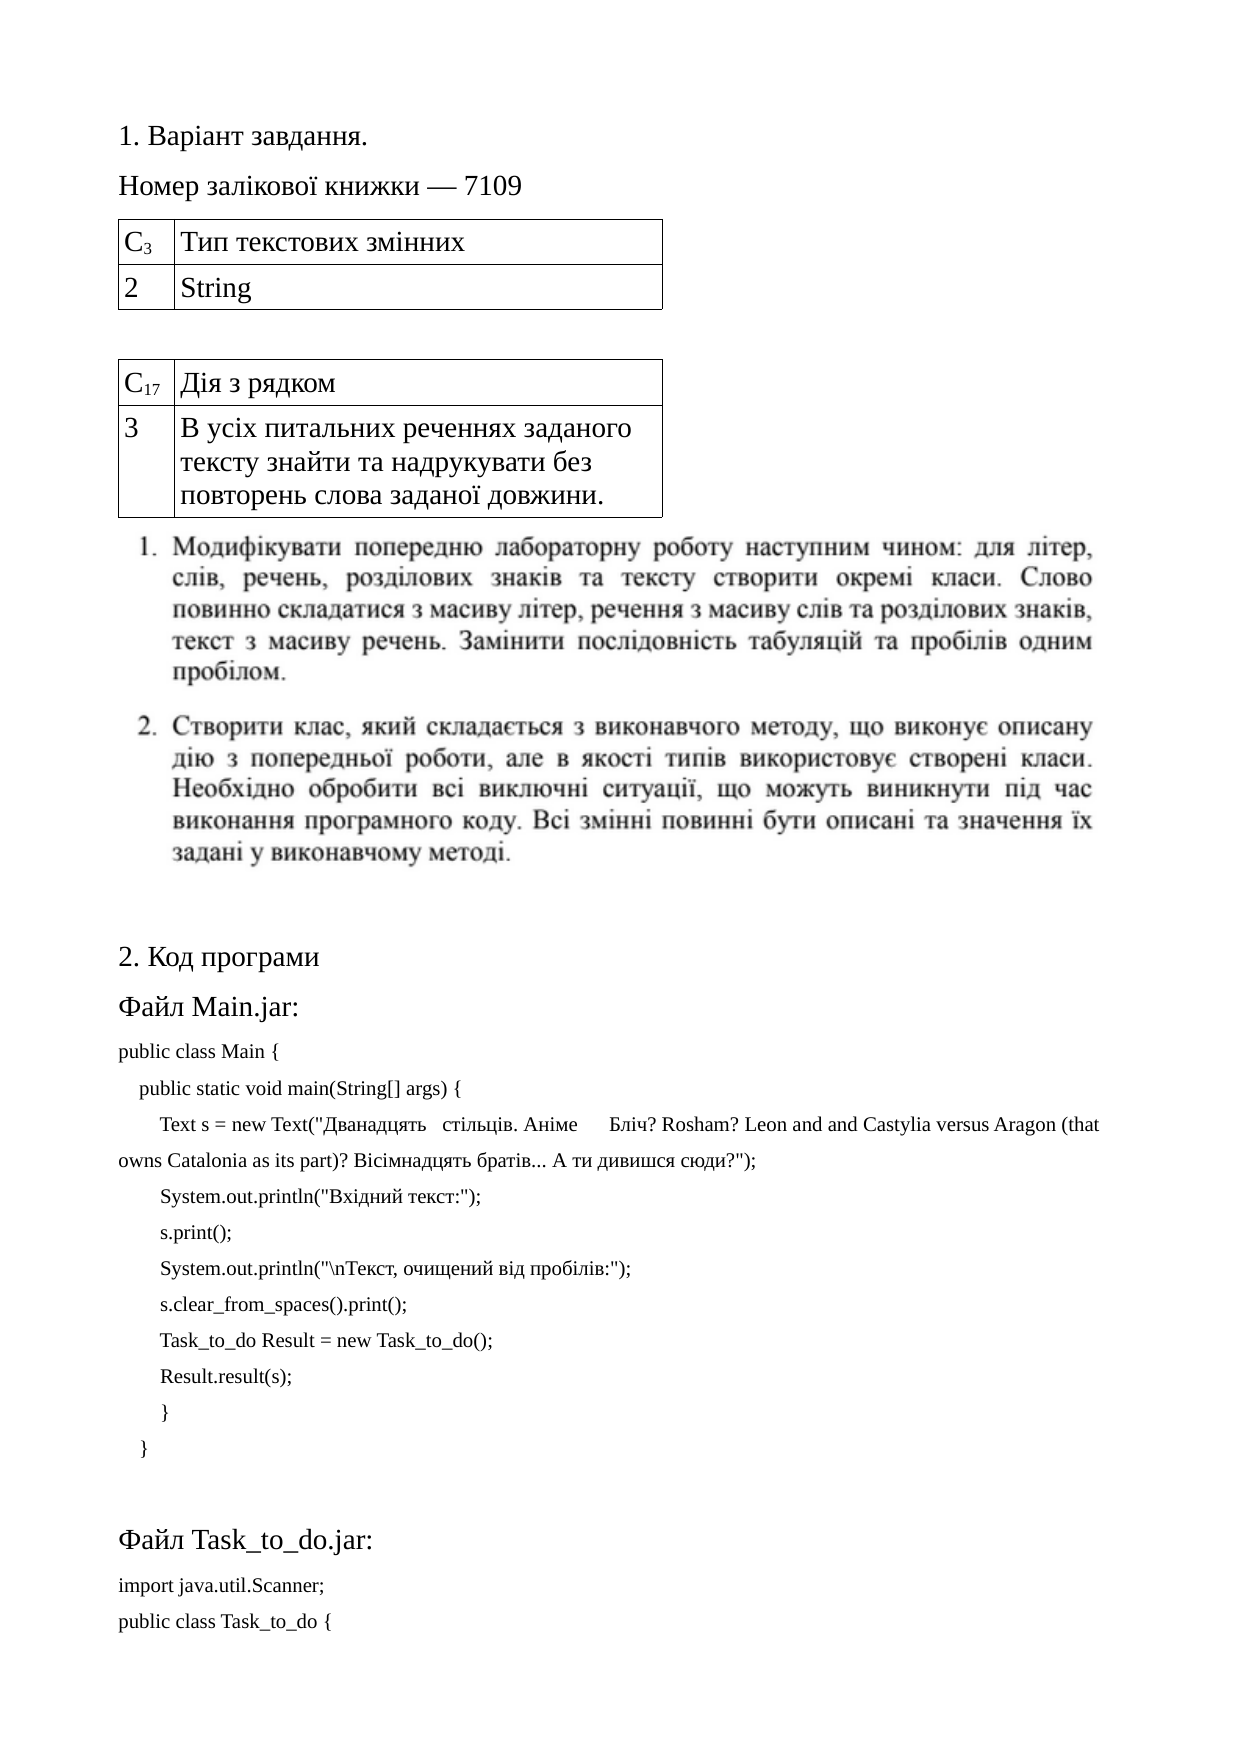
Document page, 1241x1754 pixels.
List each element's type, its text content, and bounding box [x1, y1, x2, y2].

text System.out.println("\nТекст, очищений від пробілів:"); [118, 1256, 1122, 1280]
table_cell В усіх питальних реченнях заданого тексту знайти та надрукувати без повторень слова заданої довжини. [175, 406, 662, 517]
text s.clear_from_spaces().print(); [118, 1292, 1122, 1316]
text public class Main { [118, 1039, 1122, 1063]
text Номер залікової книжки — 7109 [118, 168, 1122, 202]
text public static void main(String[] args) { [118, 1076, 1122, 1099]
text 2. Код програми [118, 939, 1122, 972]
text Файл Main.jar: [118, 989, 1122, 1023]
text import java.util.Scanner; [118, 1573, 1122, 1597]
table_header С17 [119, 360, 174, 404]
table_cell 3 [119, 406, 174, 517]
table_cell String [175, 265, 662, 309]
text } [118, 1436, 1122, 1460]
table_cell 2 [119, 265, 174, 309]
text System.out.println("Вхідний текст:"); [118, 1184, 1122, 1208]
table_header С3 [119, 220, 174, 264]
table_header Тип текстових змінних [175, 220, 662, 264]
text Файл Task_to_do.jar: [118, 1522, 1122, 1556]
text public class Task_to_do { [118, 1609, 1122, 1633]
text Text s = new Text("Дванадцять стільців. Аніме Бліч? Rosham? Leon and and Castylia versus Aragon (that owns Catalonia as its part)? Вісімнадцять братів... А ти дивишся сюди?"); [118, 1112, 1122, 1172]
text s.print(); [118, 1220, 1122, 1244]
text Result.result(s); [118, 1364, 1122, 1388]
text } [118, 1400, 1122, 1424]
table_header Дія з рядком [175, 360, 662, 404]
picture [133, 521, 1107, 872]
text 1. Варіант завдання. [118, 118, 1122, 152]
text Task_to_do Result = new Task_to_do(); [118, 1328, 1122, 1352]
